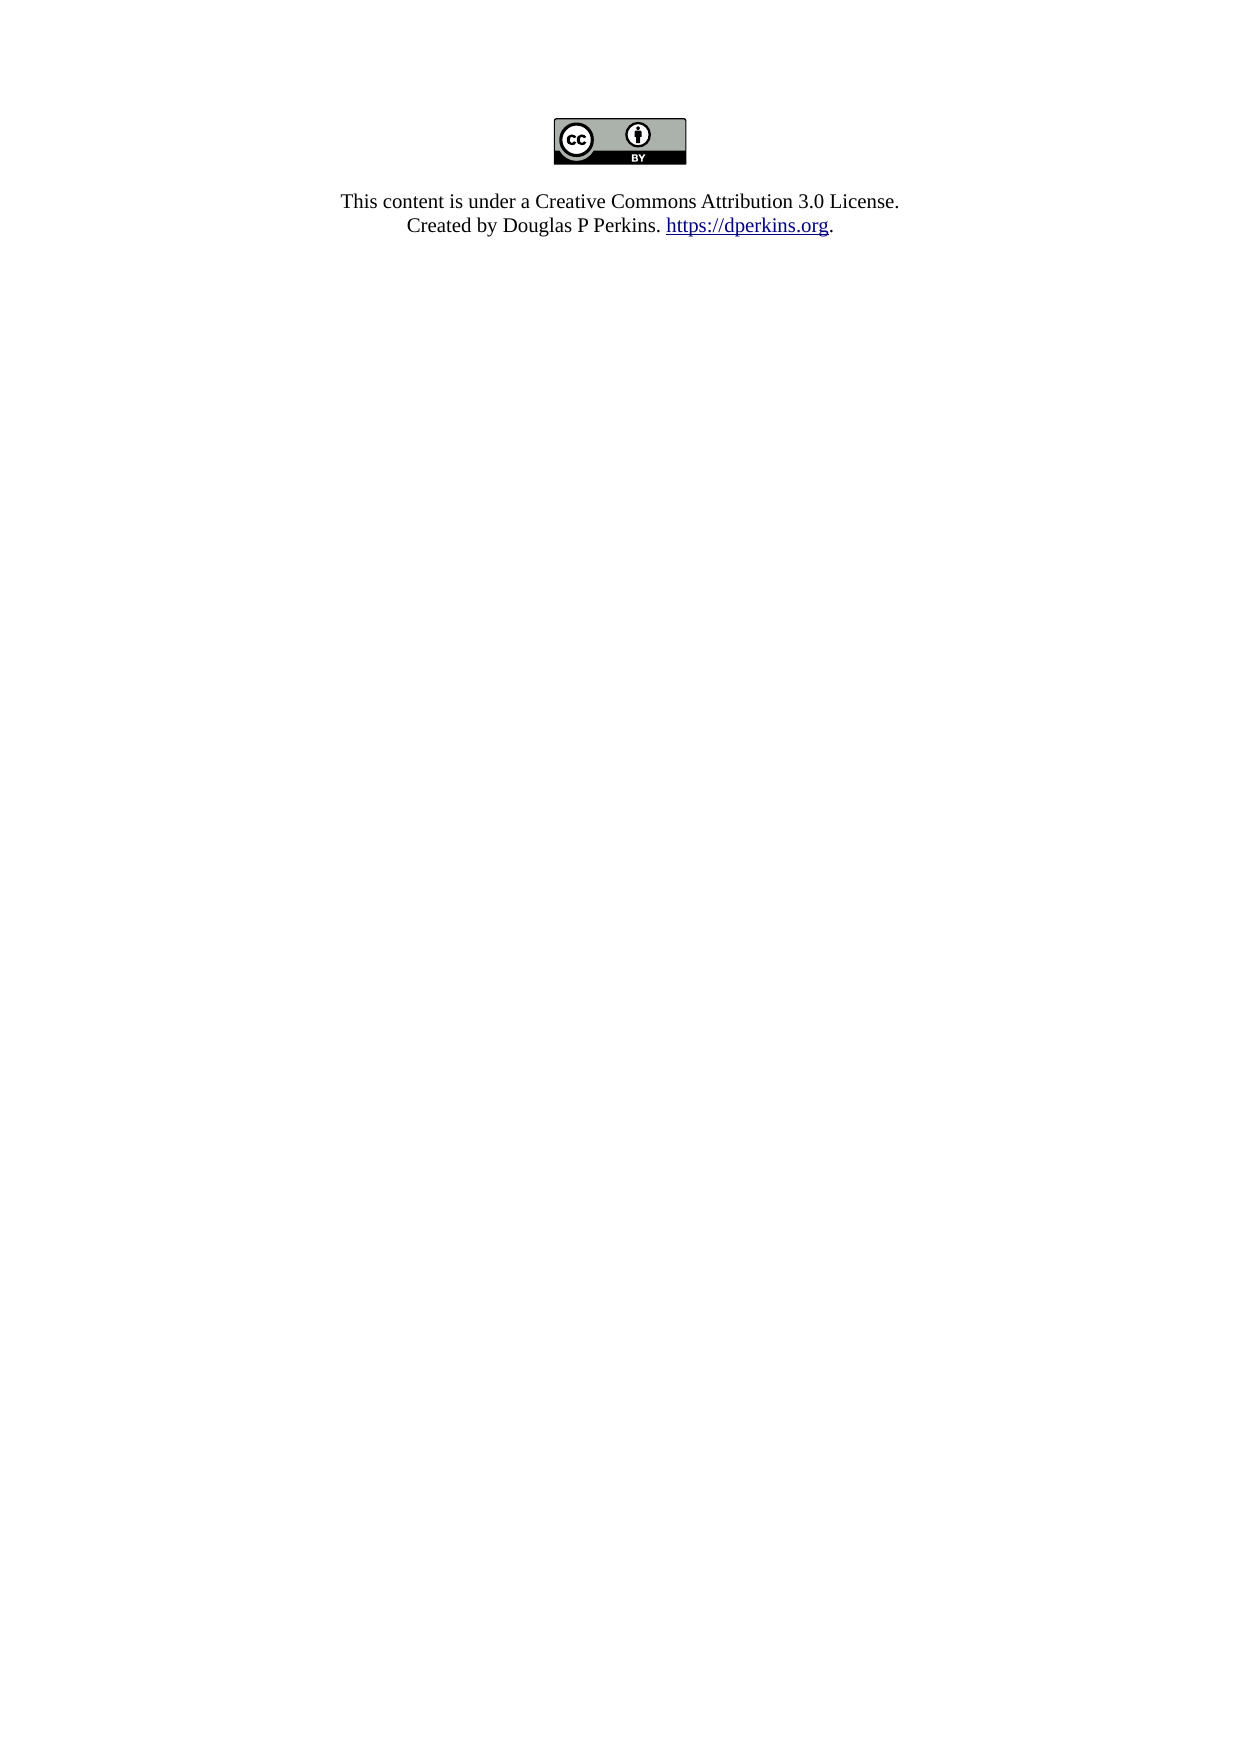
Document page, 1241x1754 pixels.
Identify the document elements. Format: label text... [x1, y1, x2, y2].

text Created by Douglas P Perkins. https://dperkins.org. [118, 213, 1122, 237]
text This content is under a Creative Commons Attribution 3.0 License. [118, 189, 1122, 213]
